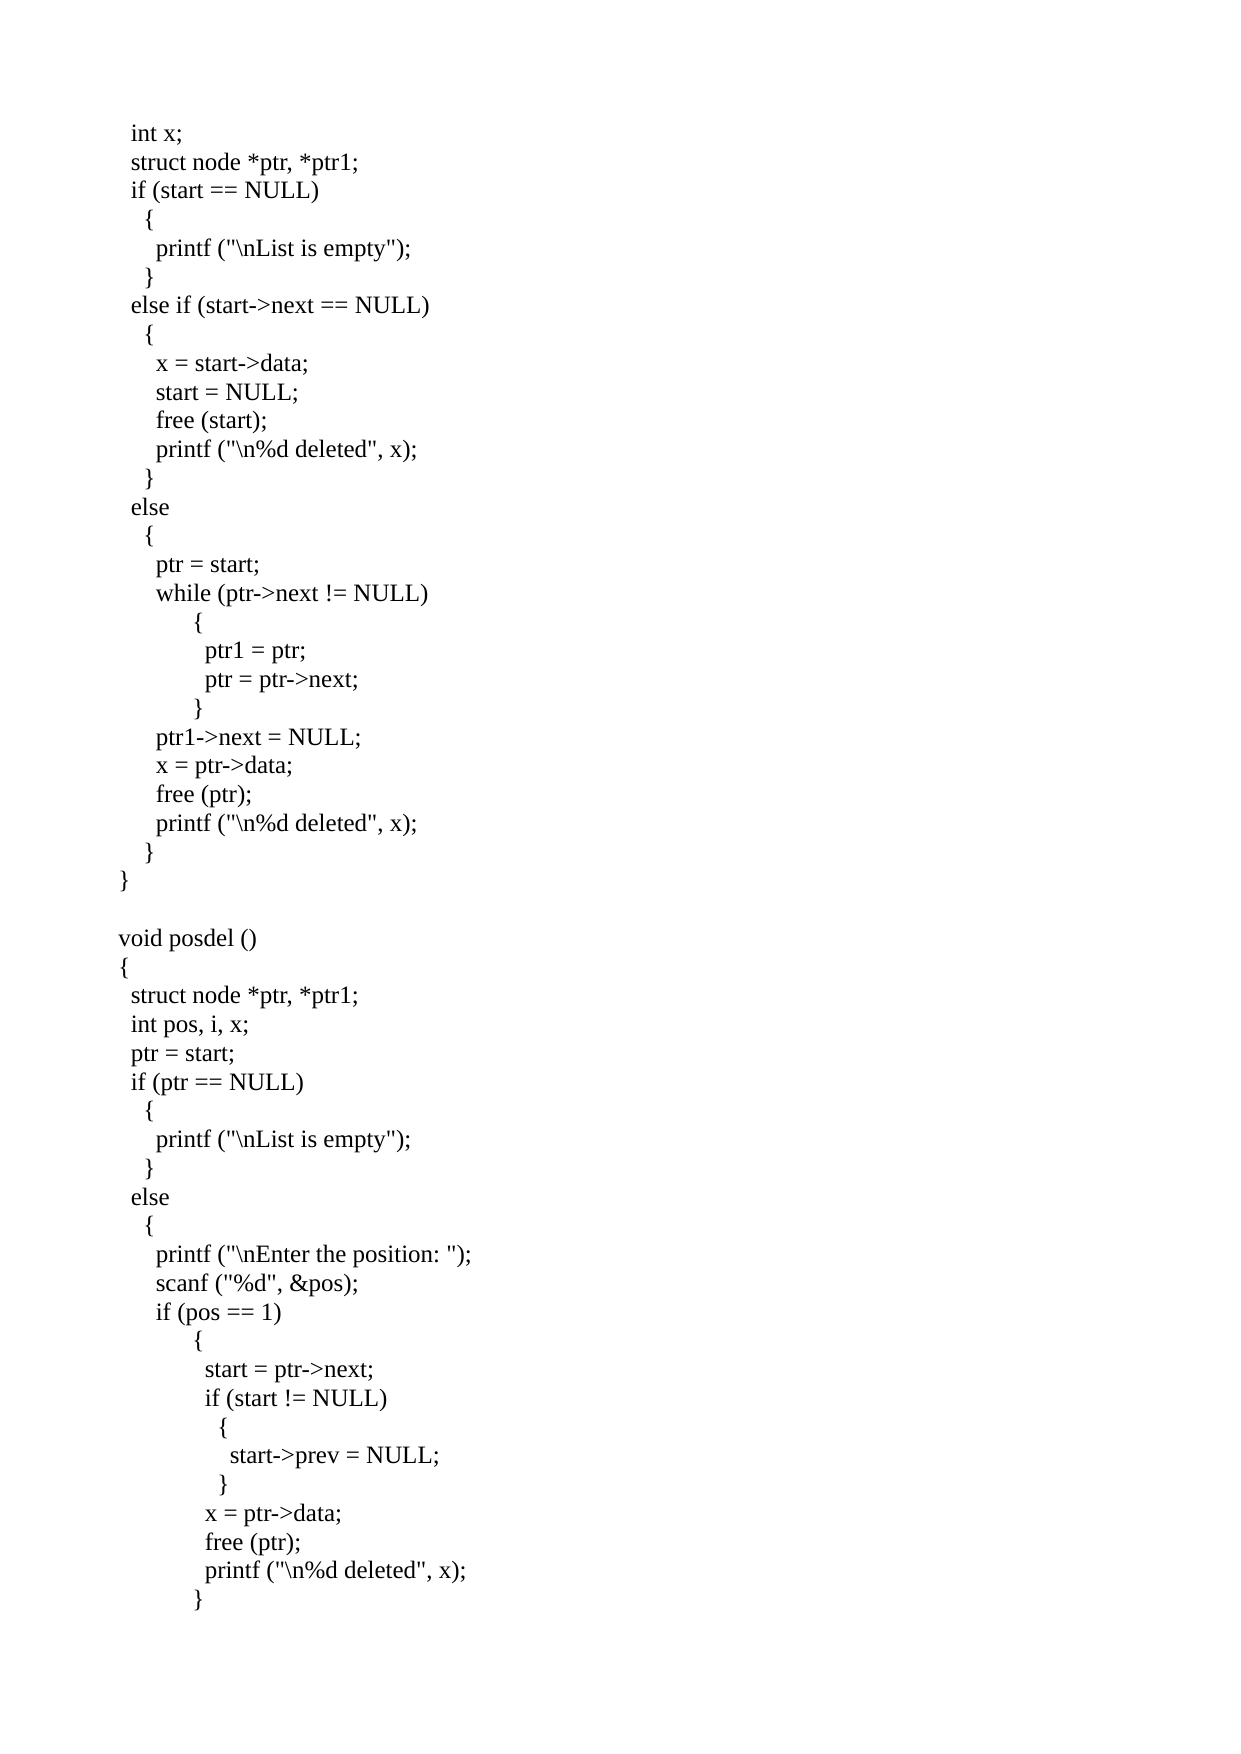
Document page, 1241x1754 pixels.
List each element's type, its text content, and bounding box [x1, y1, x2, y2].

text printf ("\n%d deleted", x); [118, 808, 1122, 837]
text ptr1->next = NULL; [118, 722, 1122, 751]
text { [118, 1211, 1122, 1239]
text } [118, 1584, 1122, 1613]
text { [118, 319, 1122, 348]
text { [118, 1326, 1122, 1354]
text ptr = ptr->next; [118, 664, 1122, 693]
text else if (start->next == NULL) [118, 291, 1122, 319]
text } [118, 262, 1122, 291]
text { [118, 204, 1122, 233]
text if (start != NULL) [118, 1383, 1122, 1412]
text printf ("\n%d deleted", x); [118, 1556, 1122, 1584]
text if (ptr == NULL) [118, 1067, 1122, 1096]
text { [118, 952, 1122, 981]
text { [118, 1096, 1122, 1124]
text scanf ("%d", &pos); [118, 1268, 1122, 1297]
text { [118, 607, 1122, 636]
text int pos, i, x; [118, 1009, 1122, 1038]
text if (start == NULL) [118, 176, 1122, 204]
text void posdel () [118, 923, 1122, 952]
text int x; [118, 118, 1122, 147]
text start = ptr->next; [118, 1354, 1122, 1383]
text { [118, 1412, 1122, 1441]
text else [118, 1182, 1122, 1211]
text } [118, 837, 1122, 866]
text printf ("\n%d deleted", x); [118, 434, 1122, 463]
text free (ptr); [118, 779, 1122, 808]
text else [118, 492, 1122, 521]
text } [118, 693, 1122, 722]
text } [118, 463, 1122, 492]
text } [118, 866, 1122, 894]
text ptr = start; [118, 1038, 1122, 1067]
text free (start); [118, 406, 1122, 434]
text free (ptr); [118, 1527, 1122, 1556]
text } [118, 1153, 1122, 1182]
text x = ptr->data; [118, 751, 1122, 779]
text ptr1 = ptr; [118, 636, 1122, 664]
text printf ("\nEnter the position: "); [118, 1239, 1122, 1268]
text x = ptr->data; [118, 1498, 1122, 1527]
text struct node *ptr, *ptr1; [118, 147, 1122, 176]
text ptr = start; [118, 549, 1122, 578]
text while (ptr->next != NULL) [118, 578, 1122, 607]
text start = NULL; [118, 377, 1122, 406]
text { [118, 521, 1122, 549]
text if (pos == 1) [118, 1297, 1122, 1326]
text printf ("\nList is empty"); [118, 233, 1122, 262]
text x = start->data; [118, 348, 1122, 377]
text } [118, 1469, 1122, 1498]
text printf ("\nList is empty"); [118, 1124, 1122, 1153]
text struct node *ptr, *ptr1; [118, 981, 1122, 1009]
text start->prev = NULL; [118, 1441, 1122, 1469]
